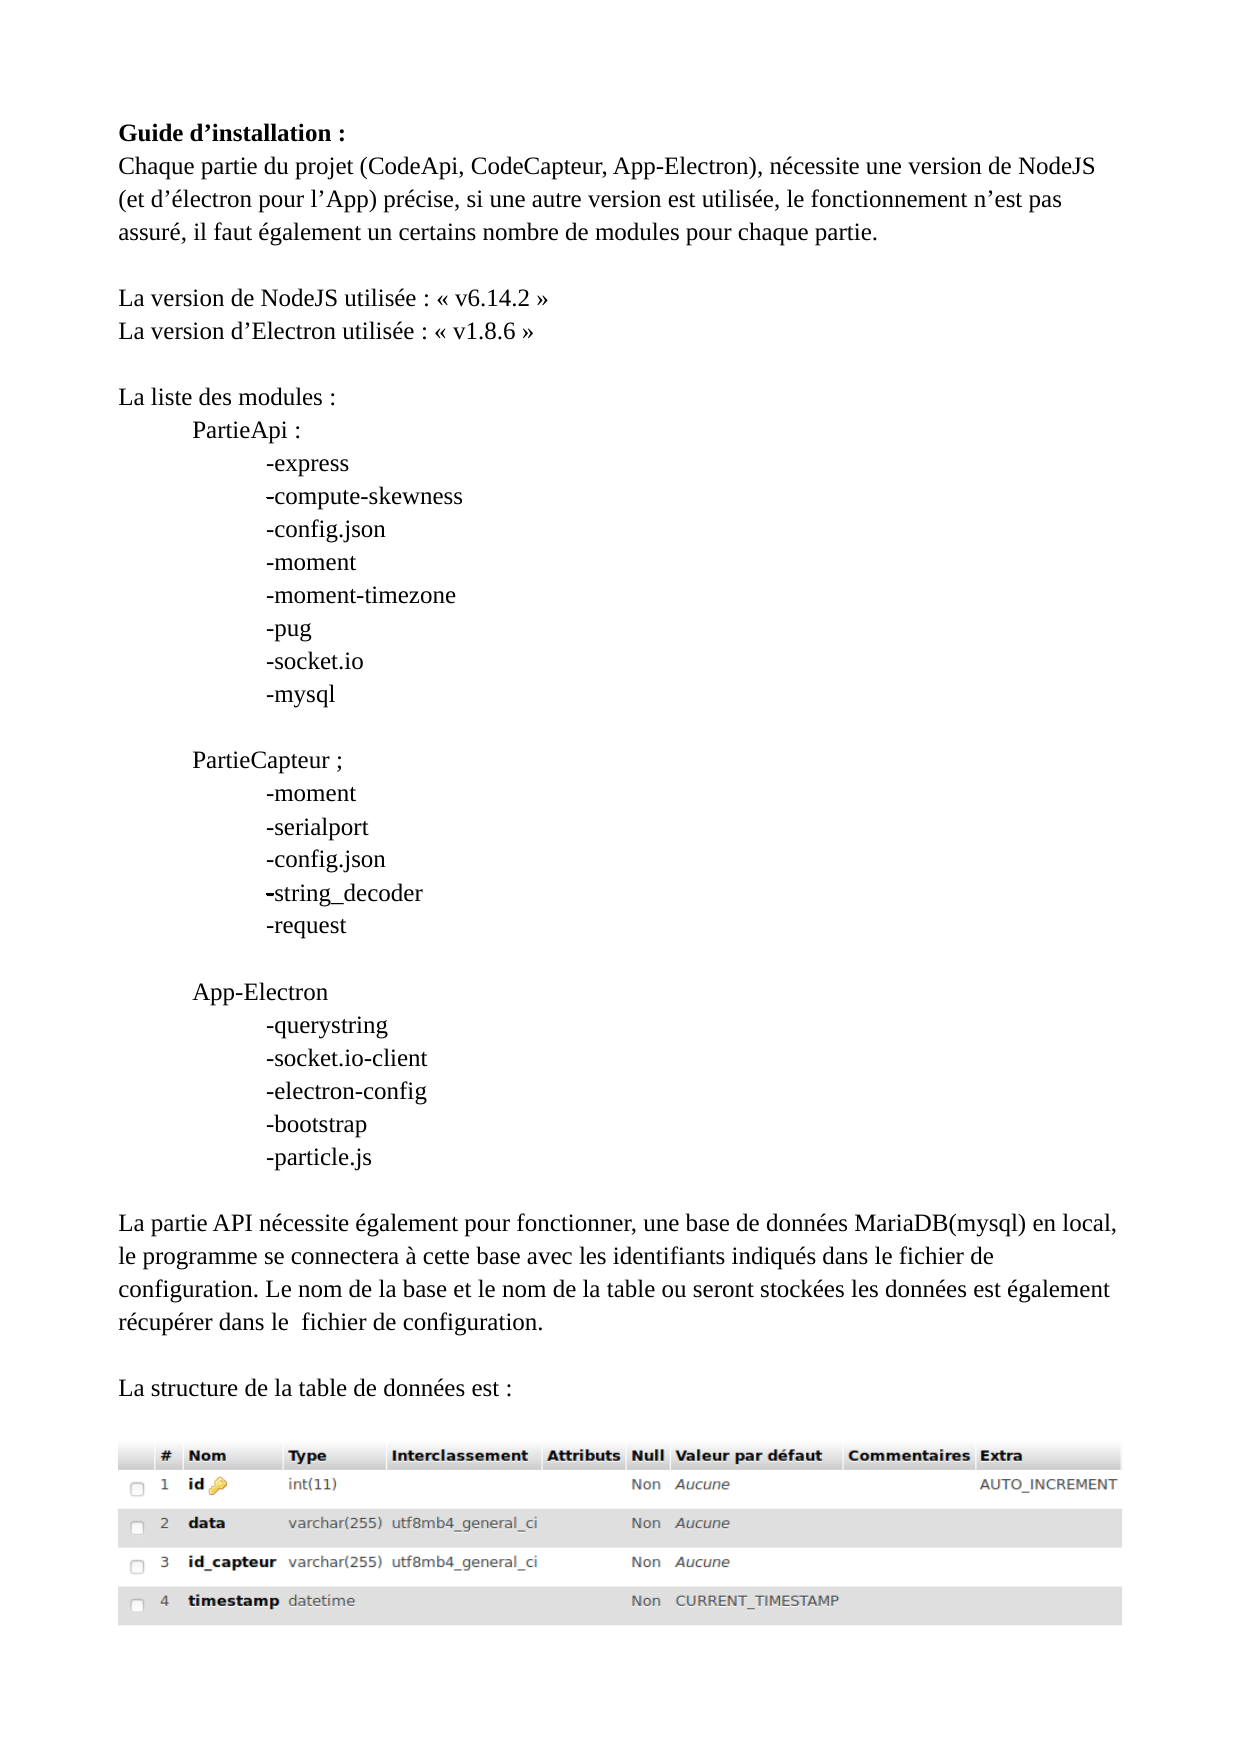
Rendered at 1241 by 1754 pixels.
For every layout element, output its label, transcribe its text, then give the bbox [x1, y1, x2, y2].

text -particle.js [118, 1142, 1122, 1171]
text La structure de la table de données est : [118, 1373, 1122, 1402]
text La liste des modules : [118, 382, 1122, 411]
text La partie API nécessite également pour fonctionner, une base de données MariaDB(mysql) en local, le programme se connectera à cette base avec les identifiants indiqués dans le fichier de configuration. Le nom de la base et le nom de la table ou seront stockées les données est également récupérer dans le fichier de configuration. [118, 1208, 1122, 1336]
picture [118, 1438, 1123, 1630]
text -socket.io-client [118, 1043, 1122, 1071]
text -querystring [118, 1010, 1122, 1038]
text App-Electron [118, 977, 1122, 1005]
text PartieApi : [118, 415, 1122, 444]
text Guide d’installation : [118, 118, 1122, 147]
text -moment [118, 547, 1122, 576]
text -config.json [118, 844, 1122, 873]
text -config.json [118, 514, 1122, 543]
text -express [118, 448, 1122, 477]
text Chaque partie du projet (CodeApi, CodeCapteur, App-Electron), nécessite une version de NodeJS (et d’électron pour l’App) précise, si une autre version est utilisée, le fonctionnement n’est pas assuré, il faut également un certains nombre de modules pour chaque partie. [118, 151, 1122, 246]
text -serialport [118, 812, 1122, 840]
text -compute-skewness [118, 481, 1122, 510]
text -request [118, 911, 1122, 939]
text La version de NodeJS utilisée : « v6.14.2 » [118, 283, 1122, 312]
text La version d’Electron utilisée : « v1.8.6 » [118, 316, 1122, 345]
text -electron-config [118, 1076, 1122, 1104]
text -moment [118, 778, 1122, 807]
text -mysql [118, 679, 1122, 708]
text -moment-timezone [118, 580, 1122, 609]
text PartieCapteur ; [118, 746, 1122, 774]
text -socket.io [118, 646, 1122, 675]
text -pug [118, 613, 1122, 642]
text -string_decoder [118, 878, 1122, 906]
text -bootstrap [118, 1109, 1122, 1137]
